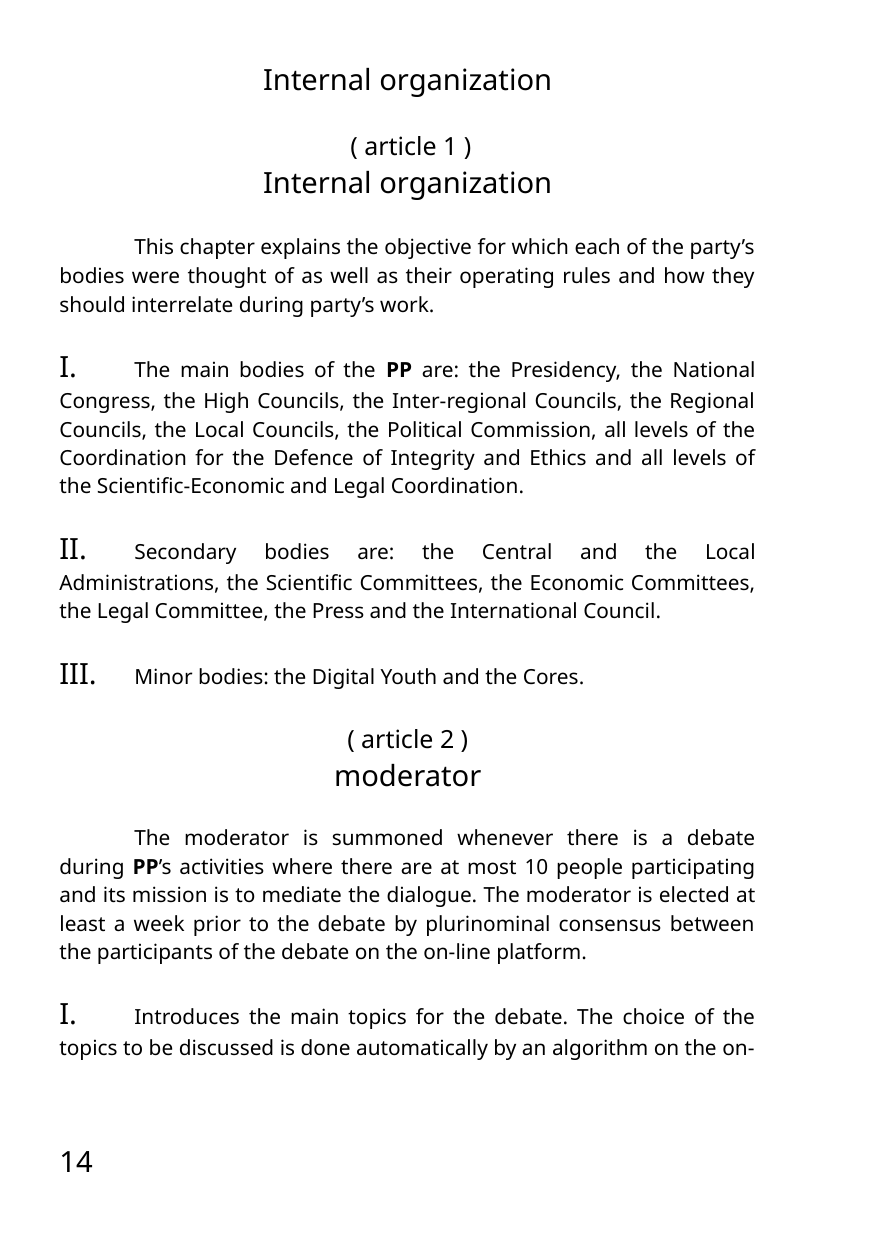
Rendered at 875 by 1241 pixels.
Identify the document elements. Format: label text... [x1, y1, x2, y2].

text I. The main bodies of the PP are: the Presidency, the National Congress, the High Councils, the Inter-regional Councils, the Regional Councils, the Local Councils, the Political Commission, all levels of the Coordination for the Defence of Integrity and Ethics and all levels of the Scientific-Economic and Legal Coordination. [59, 347, 756, 500]
text The moderator is summoned whenever there is a debate during PP’s activities where there are at most 10 people participating and its mission is to mediate the dialogue. The moderator is elected at least a week prior to the debate by plurinominal consensus between the participants of the debate on the on-line platform. [59, 823, 756, 966]
text ( article 2 ) [59, 722, 756, 756]
text I. Introduces the main topics for the debate. The choice of the topics to be discussed is done automatically by an algorithm on the on- [59, 993, 756, 1062]
text II. Secondary bodies are: the Central and the Local Administrations, the Scientific Committees, the Economic Committees, the Legal Committee, the Press and the International Council. [59, 528, 756, 625]
text moderator [59, 756, 756, 795]
text ( article 1 ) [59, 128, 756, 162]
text This chapter explains the objective for which each of the party’s bodies were thought of as well as their operating rules and how they should interrelate during party’s work. [59, 230, 756, 318]
text Internal organization [59, 162, 756, 202]
text III. Minor bodies: the Digital Youth and the Cores. [59, 653, 756, 693]
